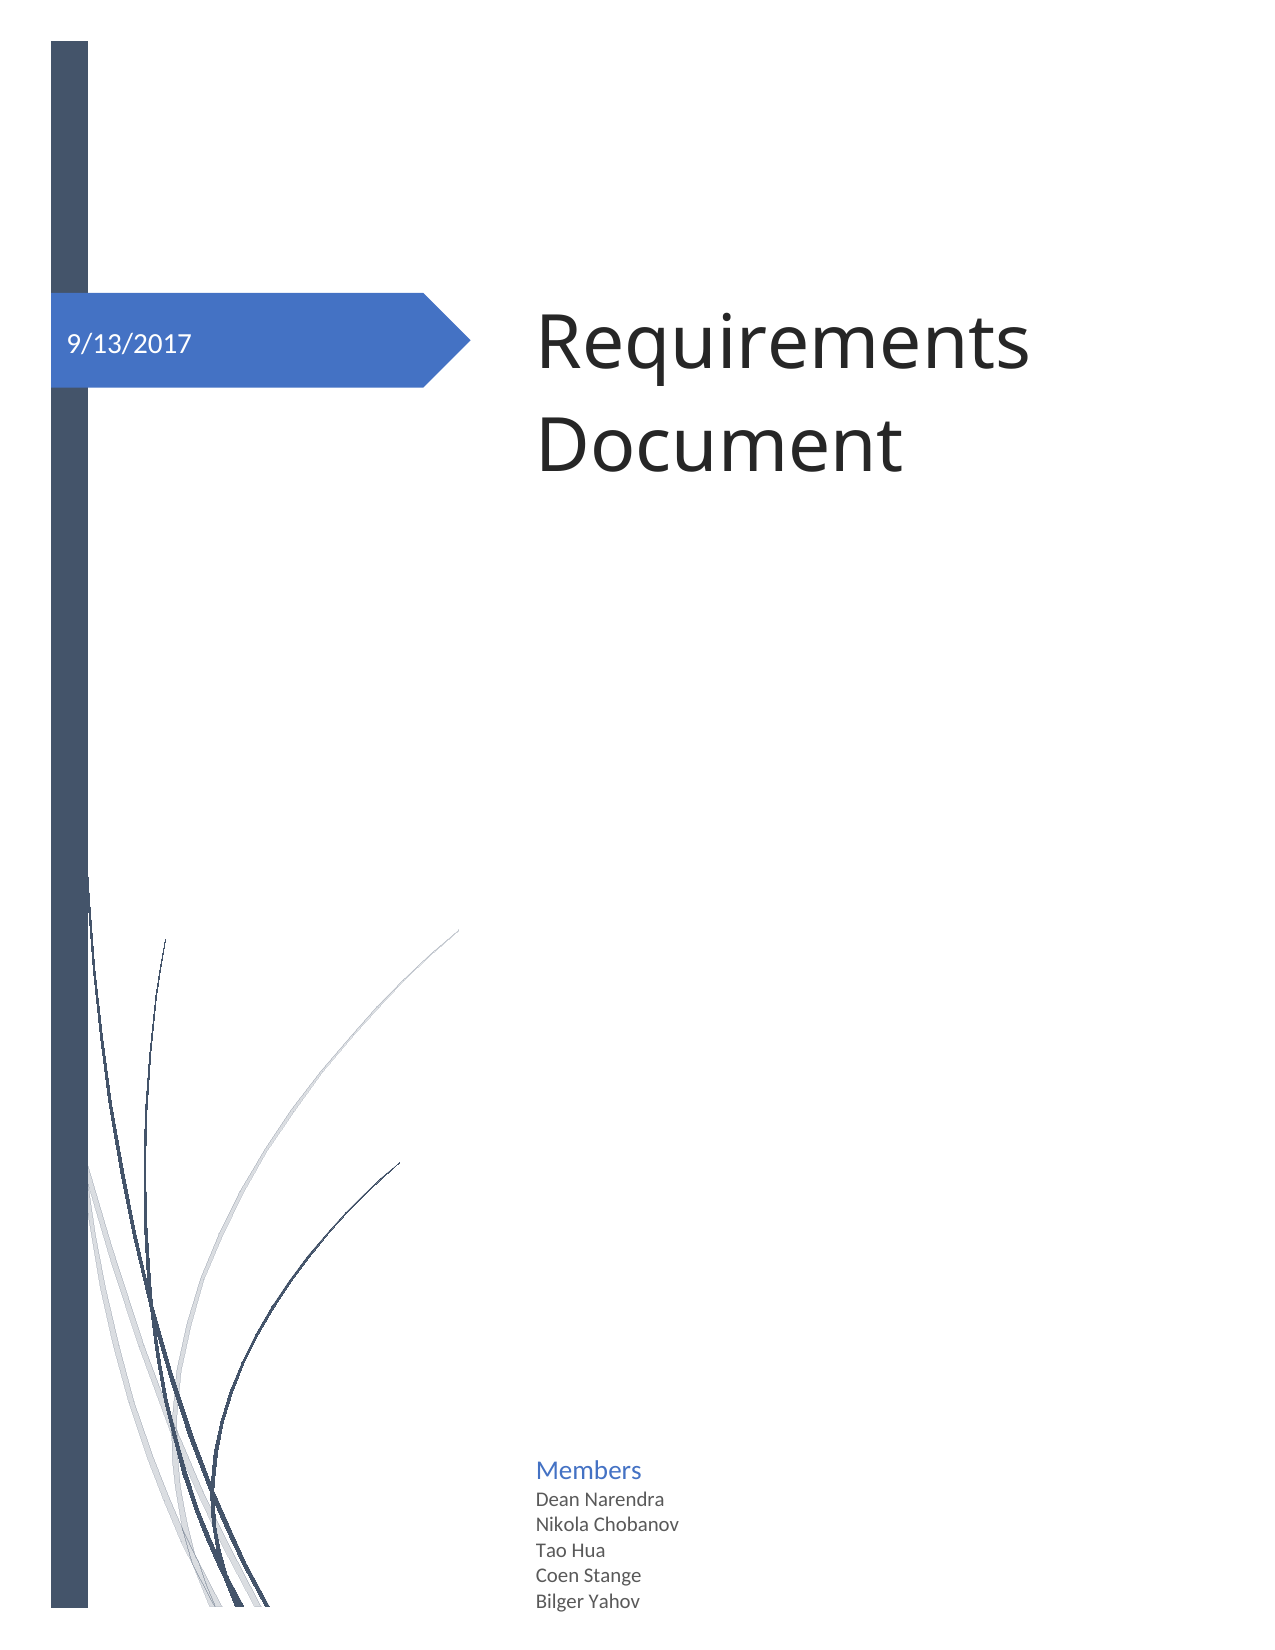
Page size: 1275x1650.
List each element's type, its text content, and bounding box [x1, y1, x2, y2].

text Nikola Chobanov [536, 1512, 1109, 1537]
text Dean Narendra [536, 1486, 1109, 1512]
text Requirements Document [536, 289, 1108, 493]
text Members [536, 1453, 1109, 1486]
text Bilger Yahov [536, 1588, 1109, 1613]
text Coen Stange [536, 1562, 1109, 1588]
text Tao Hua [536, 1537, 1109, 1562]
